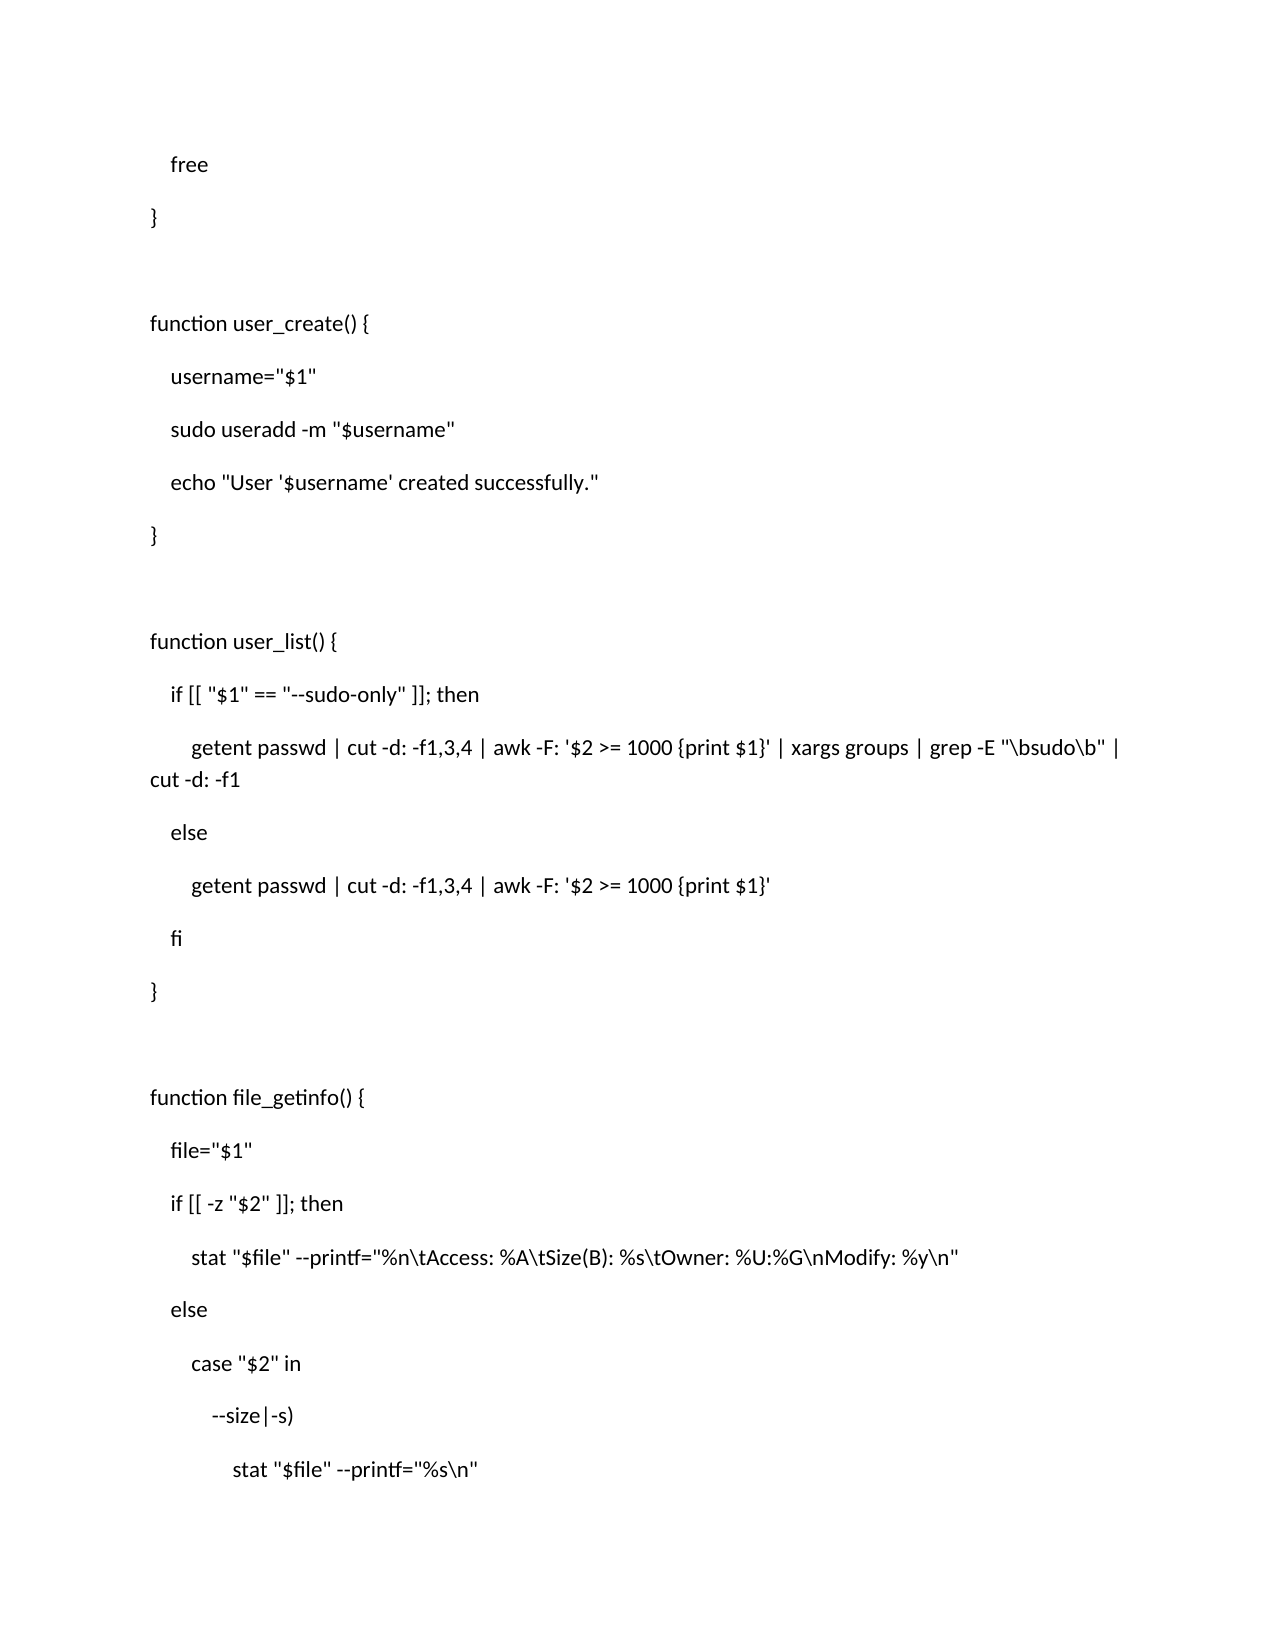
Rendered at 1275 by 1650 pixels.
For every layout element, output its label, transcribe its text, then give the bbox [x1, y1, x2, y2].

text else [150, 1296, 1125, 1324]
text } [150, 521, 1125, 549]
text free [150, 150, 1125, 178]
text function user_create() { [150, 309, 1125, 337]
text function user_list() { [150, 627, 1125, 655]
text case "$2" in [150, 1349, 1125, 1377]
text function file_getinfo() { [150, 1083, 1125, 1112]
text username="$1" [150, 362, 1125, 390]
text } [150, 203, 1125, 231]
text sudo useradd -m "$username" [150, 415, 1125, 443]
text getent passwd | cut -d: -f1,3,4 | awk -F: '$2 >= 1000 {print $1}' [150, 871, 1125, 899]
text stat "$file" --printf="%n\tAccess: %A\tSize(B): %s\tOwner: %U:%G\nModify: %y\n" [150, 1243, 1125, 1271]
text if [[ -z "$2" ]]; then [150, 1189, 1125, 1218]
text getent passwd | cut -d: -f1,3,4 | awk -F: '$2 >= 1000 {print $1}' | xargs groups | grep -E "\bsudo\b" | cut -d: -f1 [150, 733, 1125, 793]
text else [150, 818, 1125, 846]
text file="$1" [150, 1137, 1125, 1164]
text fi [150, 924, 1125, 952]
text echo "User '$username' created successfully." [150, 468, 1125, 496]
text --size|-s) [150, 1402, 1125, 1430]
text if [[ "$1" == "--sudo-only" ]]; then [150, 680, 1125, 708]
text } [150, 977, 1125, 1006]
text stat "$file" --printf="%s\n" [150, 1455, 1125, 1483]
